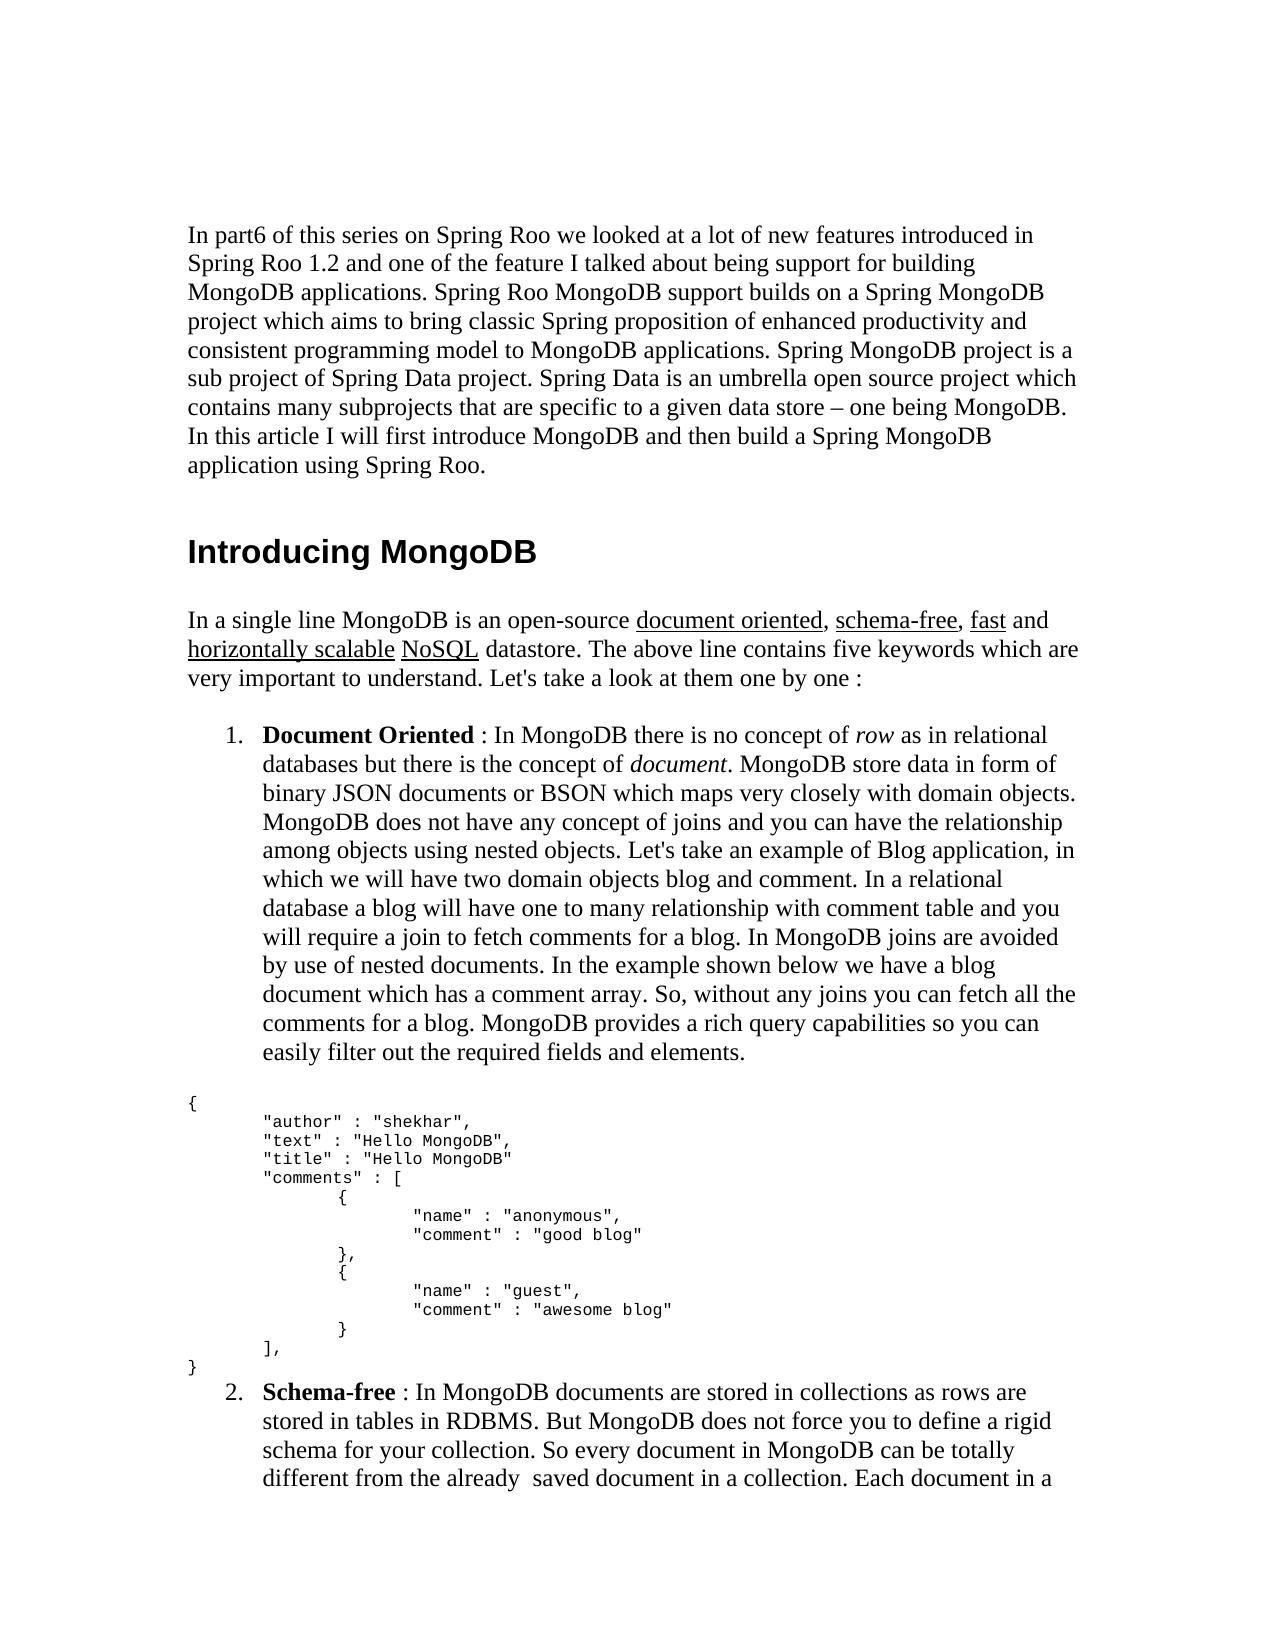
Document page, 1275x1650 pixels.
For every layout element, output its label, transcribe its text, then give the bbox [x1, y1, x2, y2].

text "author" : "shekhar", [187, 1113, 1087, 1132]
text "name" : "anonymous", [187, 1207, 1087, 1226]
text "text" : "Hello MongoDB", [187, 1132, 1087, 1151]
text In part6 of this series on Spring Roo we looked at a lot of new features introduced in Spring Roo 1.2 and one of the feature I talked about being support for building MongoDB applications. Spring Roo MongoDB support builds on a Spring MongoDB project which aims to bring classic Spring proposition of enhanced productivity and consistent programming model to MongoDB applications. Spring MongoDB project is a sub project of Spring Data project. Spring Data is an umbrella open source project which contains many subprojects that are specific to a given data store – one being MongoDB. In this article I will first introduce MongoDB and then build a Spring MongoDB application using Spring Roo. [187, 220, 1087, 478]
text { [187, 1264, 1087, 1283]
subtitle Introducing MongoDB [187, 532, 1087, 571]
text "name" : "guest", [187, 1283, 1087, 1302]
text } [187, 1321, 1087, 1339]
text In a single line MongoDB is an open-source document oriented, schema-free, fast and horizontally scalable NoSQL datastore. The above line contains five keywords which are very important to understand. Let's take a look at them one by one : [187, 606, 1087, 692]
text } [187, 1358, 1087, 1377]
list Document Oriented : In MongoDB there is no concept of row as in relational databases but there is the concept of document. MongoDB store data in form of binary JSON documents or BSON which maps very closely with domain objects. MongoDB does not have any concept of joins and you can have the relationship among objects using nested objects. Let's take an example of Blog application, in which we will have two domain objects blog and comment. In a relational database a blog will have one to many relationship with comment table and you will require a join to fetch comments for a blog. In MongoDB joins are avoided by use of nested documents. In the example shown below we have a blog document which has a comment array. So, without any joins you can fetch all the comments for a blog. MongoDB provides a rich query capabilities so you can easily filter out the required fields and elements. [225, 721, 1087, 1066]
text { [187, 1094, 1087, 1113]
list Schema-free : In MongoDB documents are stored in collections as rows are stored in tables in RDBMS. But MongoDB does not force you to define a rigid schema for your collection. So every document in MongoDB can be totally different from the already saved document in a collection. Each document in a [225, 1377, 1087, 1492]
text "comments" : [ [187, 1170, 1087, 1189]
text "comment" : "awesome blog" [187, 1302, 1087, 1321]
text ], [187, 1339, 1087, 1358]
text "title" : "Hello MongoDB" [187, 1151, 1087, 1170]
text "comment" : "good blog" [187, 1226, 1087, 1245]
text { [187, 1189, 1087, 1207]
text }, [187, 1245, 1087, 1264]
